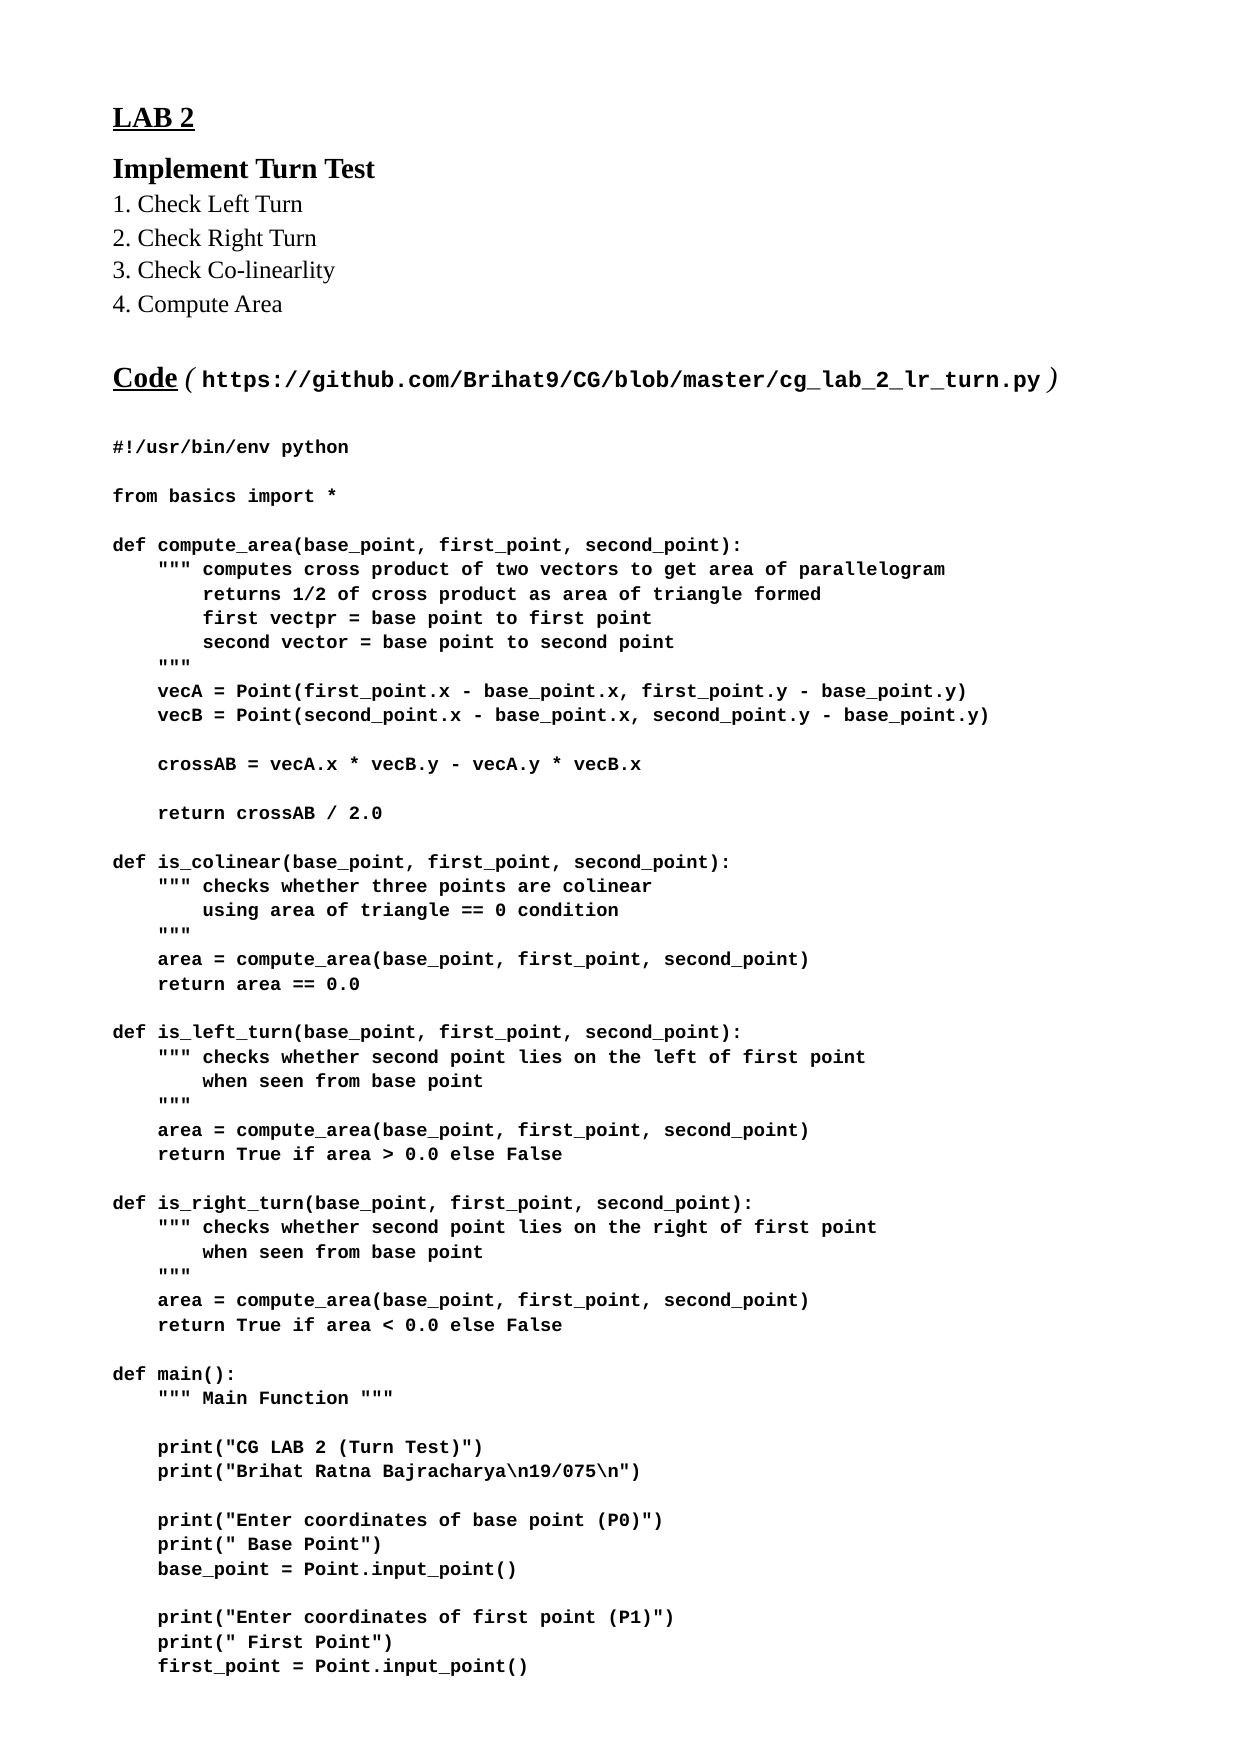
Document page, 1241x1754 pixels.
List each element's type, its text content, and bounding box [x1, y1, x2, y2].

text return crossAB / 2.0 [112, 804, 1166, 825]
text def is_colinear(base_point, first_point, second_point): [112, 852, 1166, 874]
text """ Main Function """ [112, 1389, 1166, 1410]
text Code ( https://github.com/Brihat9/CG/blob/master/cg_lab_2_lr_turn.py ) [112, 360, 1166, 394]
text when seen from base point [112, 1072, 1166, 1093]
text vecA = Point(first_point.x - base_point.x, first_point.y - base_point.y) [112, 682, 1166, 703]
text vecB = Point(second_point.x - base_point.x, second_point.y - base_point.y) [112, 706, 1166, 727]
text print("CG LAB 2 (Turn Test)") [112, 1437, 1166, 1459]
text """ [112, 657, 1166, 679]
text Implement Turn Test [112, 151, 1166, 184]
text return True if area > 0.0 else False [112, 1145, 1166, 1166]
text print(" Base Point") [112, 1535, 1166, 1556]
text area = compute_area(base_point, first_point, second_point) [112, 1121, 1166, 1142]
text print("Brihat Ratna Bajracharya\n19/075\n") [112, 1462, 1166, 1483]
text area = compute_area(base_point, first_point, second_point) [112, 1291, 1166, 1312]
text """ checks whether second point lies on the left of first point [112, 1047, 1166, 1069]
text """ checks whether three points are colinear [112, 877, 1166, 898]
text using area of triangle == 0 condition [112, 901, 1166, 922]
text 1. Check Left Turn [112, 189, 1166, 218]
text def is_left_turn(base_point, first_point, second_point): [112, 1023, 1166, 1044]
text return area == 0.0 [112, 974, 1166, 996]
text """ checks whether second point lies on the right of first point [112, 1218, 1166, 1239]
text return True if area < 0.0 else False [112, 1316, 1166, 1337]
text """ [112, 926, 1166, 947]
text def compute_area(base_point, first_point, second_point): [112, 536, 1166, 557]
text """ computes cross product of two vectors to get area of parallelogram [112, 560, 1166, 581]
text returns 1/2 of cross product as area of triangle formed [112, 584, 1166, 606]
text """ [112, 1096, 1166, 1117]
text 2. Check Right Turn [112, 223, 1166, 251]
text first_point = Point.input_point() [112, 1657, 1166, 1678]
text when seen from base point [112, 1242, 1166, 1264]
text second vector = base point to second point [112, 633, 1166, 654]
text print("Enter coordinates of first point (P1)") [112, 1608, 1166, 1629]
text crossAB = vecA.x * vecB.y - vecA.y * vecB.x [112, 755, 1166, 776]
text first vectpr = base point to first point [112, 609, 1166, 630]
text 4. Compute Area [112, 289, 1166, 317]
text def is_right_turn(base_point, first_point, second_point): [112, 1194, 1166, 1215]
text base_point = Point.input_point() [112, 1559, 1166, 1581]
text """ [112, 1267, 1166, 1288]
text 3. Check Co-linearlity [112, 256, 1166, 284]
text area = compute_area(base_point, first_point, second_point) [112, 950, 1166, 971]
text def main(): [112, 1364, 1166, 1386]
text #!/usr/bin/env python [112, 438, 1166, 459]
subtitle LAB 2 [112, 100, 1166, 133]
text from basics import * [112, 487, 1166, 508]
text print(" First Point") [112, 1632, 1166, 1654]
text print("Enter coordinates of base point (P0)") [112, 1511, 1166, 1532]
